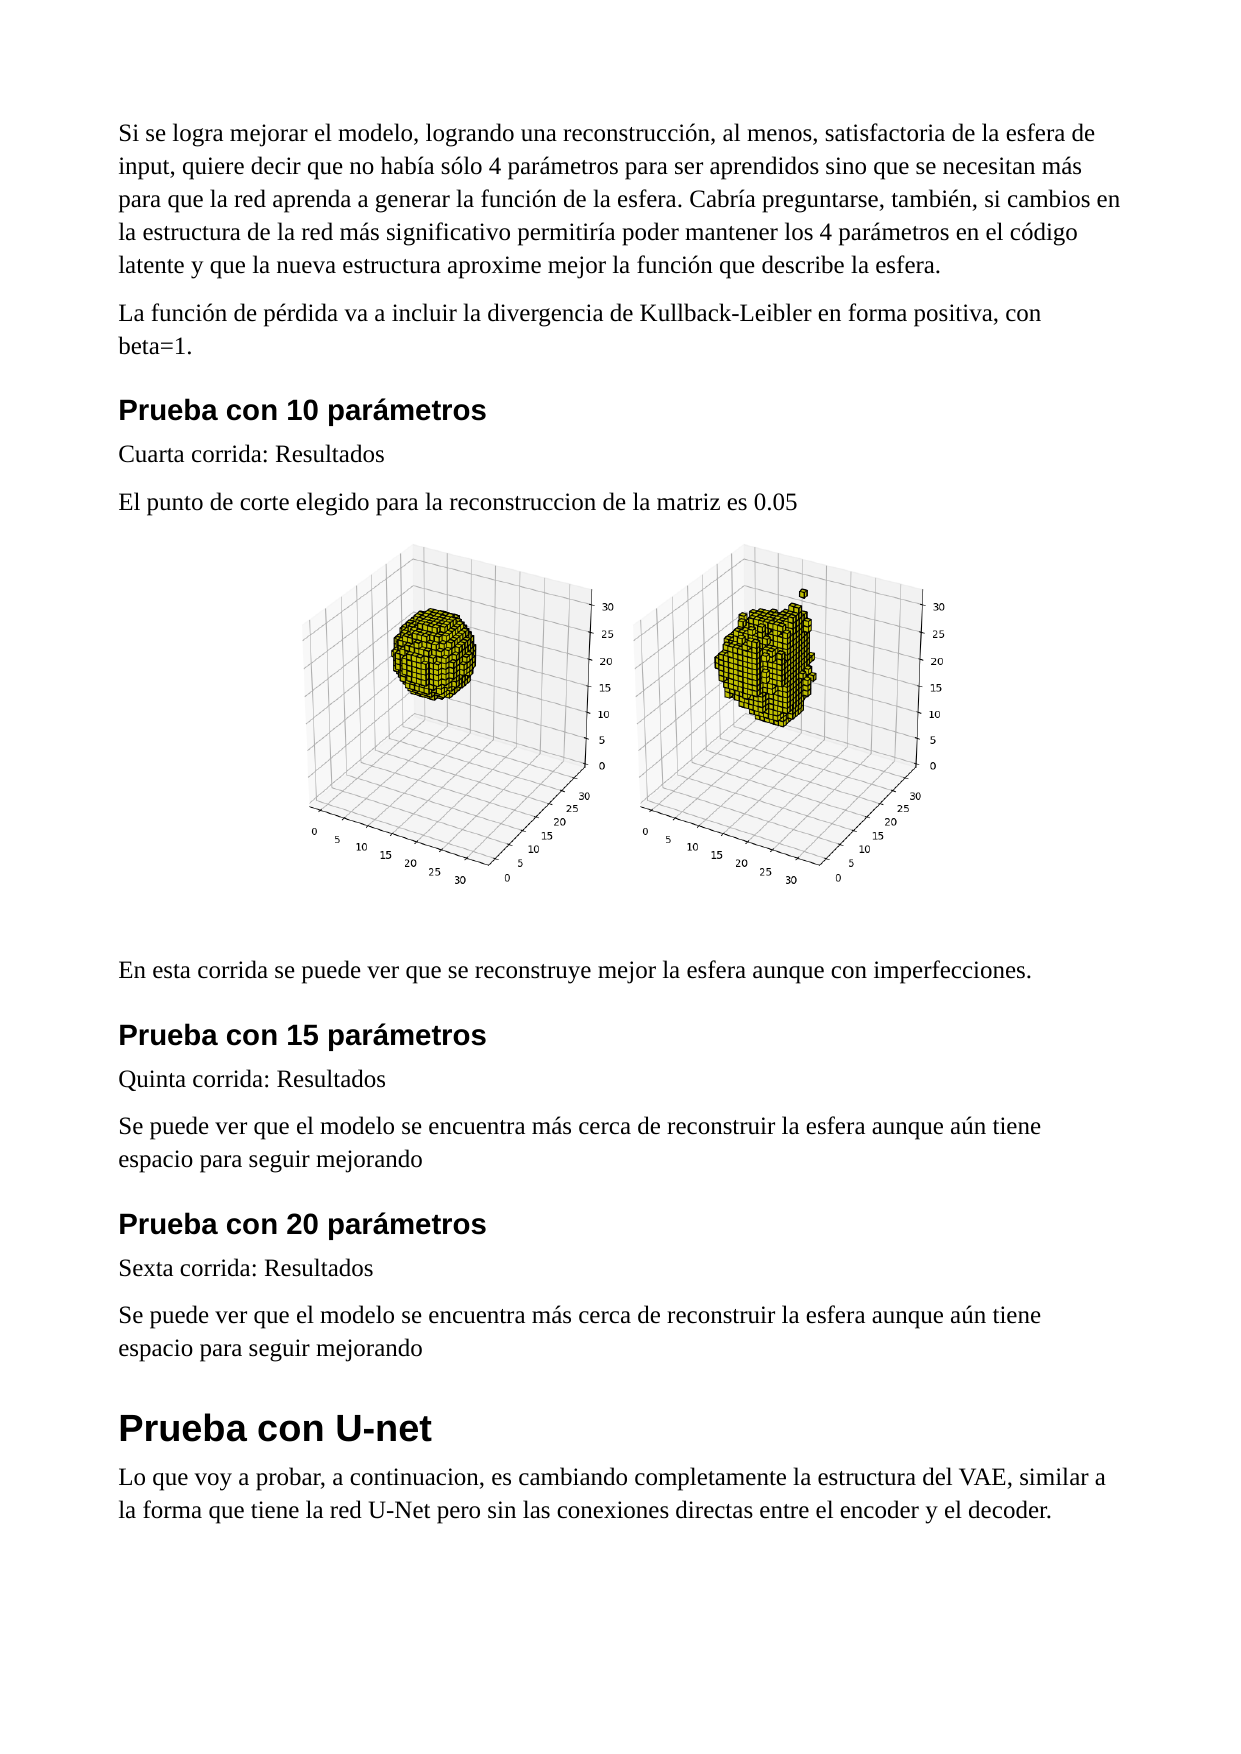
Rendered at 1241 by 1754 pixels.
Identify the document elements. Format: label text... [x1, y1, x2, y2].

text Se puede ver que el modelo se encuentra más cerca de reconstruir la esfera aunque aún tiene espacio para seguir mejorando [118, 1300, 1122, 1362]
subtitle Prueba con 10 parámetros [118, 393, 1122, 427]
text Cuarta corrida: Resultados [118, 439, 1122, 468]
text El punto de corte elegido para la reconstruccion de la matriz es 0.05 [118, 487, 1122, 516]
text Quinta corrida: Resultados [118, 1064, 1122, 1092]
text La función de pérdida va a incluir la divergencia de Kullback-Leibler en forma positiva, con beta=1. [118, 298, 1122, 359]
subtitle Prueba con 15 parámetros [118, 1017, 1122, 1051]
subtitle Prueba con U-net [118, 1406, 1122, 1450]
subtitle Prueba con 20 parámetros [118, 1207, 1122, 1240]
text Si se logra mejorar el modelo, logrando una reconstrucción, al menos, satisfactoria de la esfera de input, quiere decir que no había sólo 4 parámetros para ser aprendidos sino que se necesitan más para que la red aprenda a generar la función de la esfera. Cabría preguntarse, también, si cambios en la estructura de la red más significativo permitiría poder mantener los 4 parámetros en el código latente y que la nueva estructura aproxime mejor la función que describe la esfera. [118, 118, 1122, 279]
picture [292, 534, 617, 889]
text En esta corrida se puede ver que se reconstruye mejor la esfera aunque con imperfecciones. [118, 955, 1122, 984]
text Lo que voy a probar, a continuacion, es cambiando completamente la estructura del VAE, similar a la forma que tiene la red U-Net pero sin las conexiones directas entre el encoder y el decoder. [118, 1462, 1122, 1524]
text Sexta corrida: Resultados [118, 1253, 1122, 1282]
picture [623, 534, 948, 889]
text Se puede ver que el modelo se encuentra más cerca de reconstruir la esfera aunque aún tiene espacio para seguir mejorando [118, 1111, 1122, 1173]
